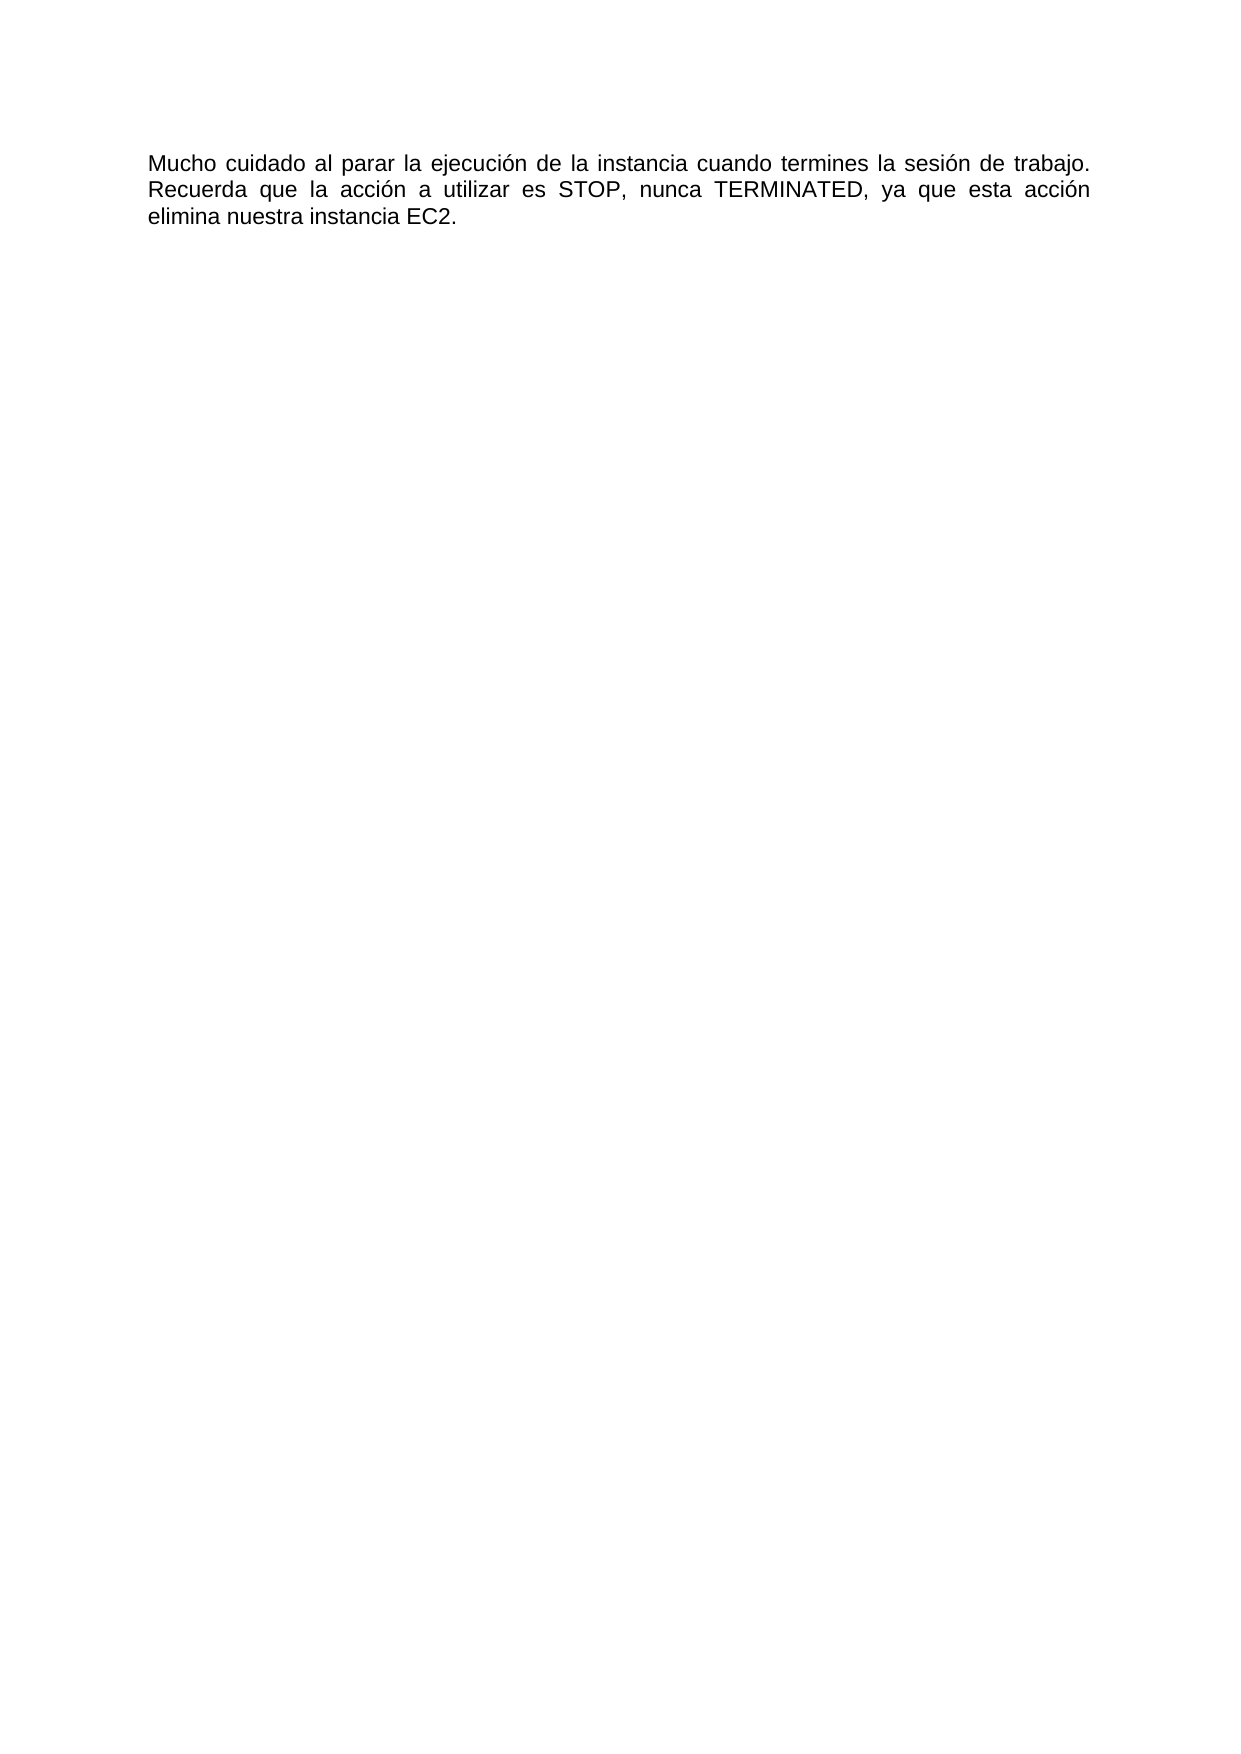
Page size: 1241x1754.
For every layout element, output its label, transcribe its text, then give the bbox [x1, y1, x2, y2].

text Mucho cuidado al parar la ejecución de la instancia cuando termines la sesión de trabajo. Recuerda que la acción a utilizar es STOP, nunca TERMINATED, ya que esta acción elimina nuestra instancia EC2. [148, 150, 1091, 229]
